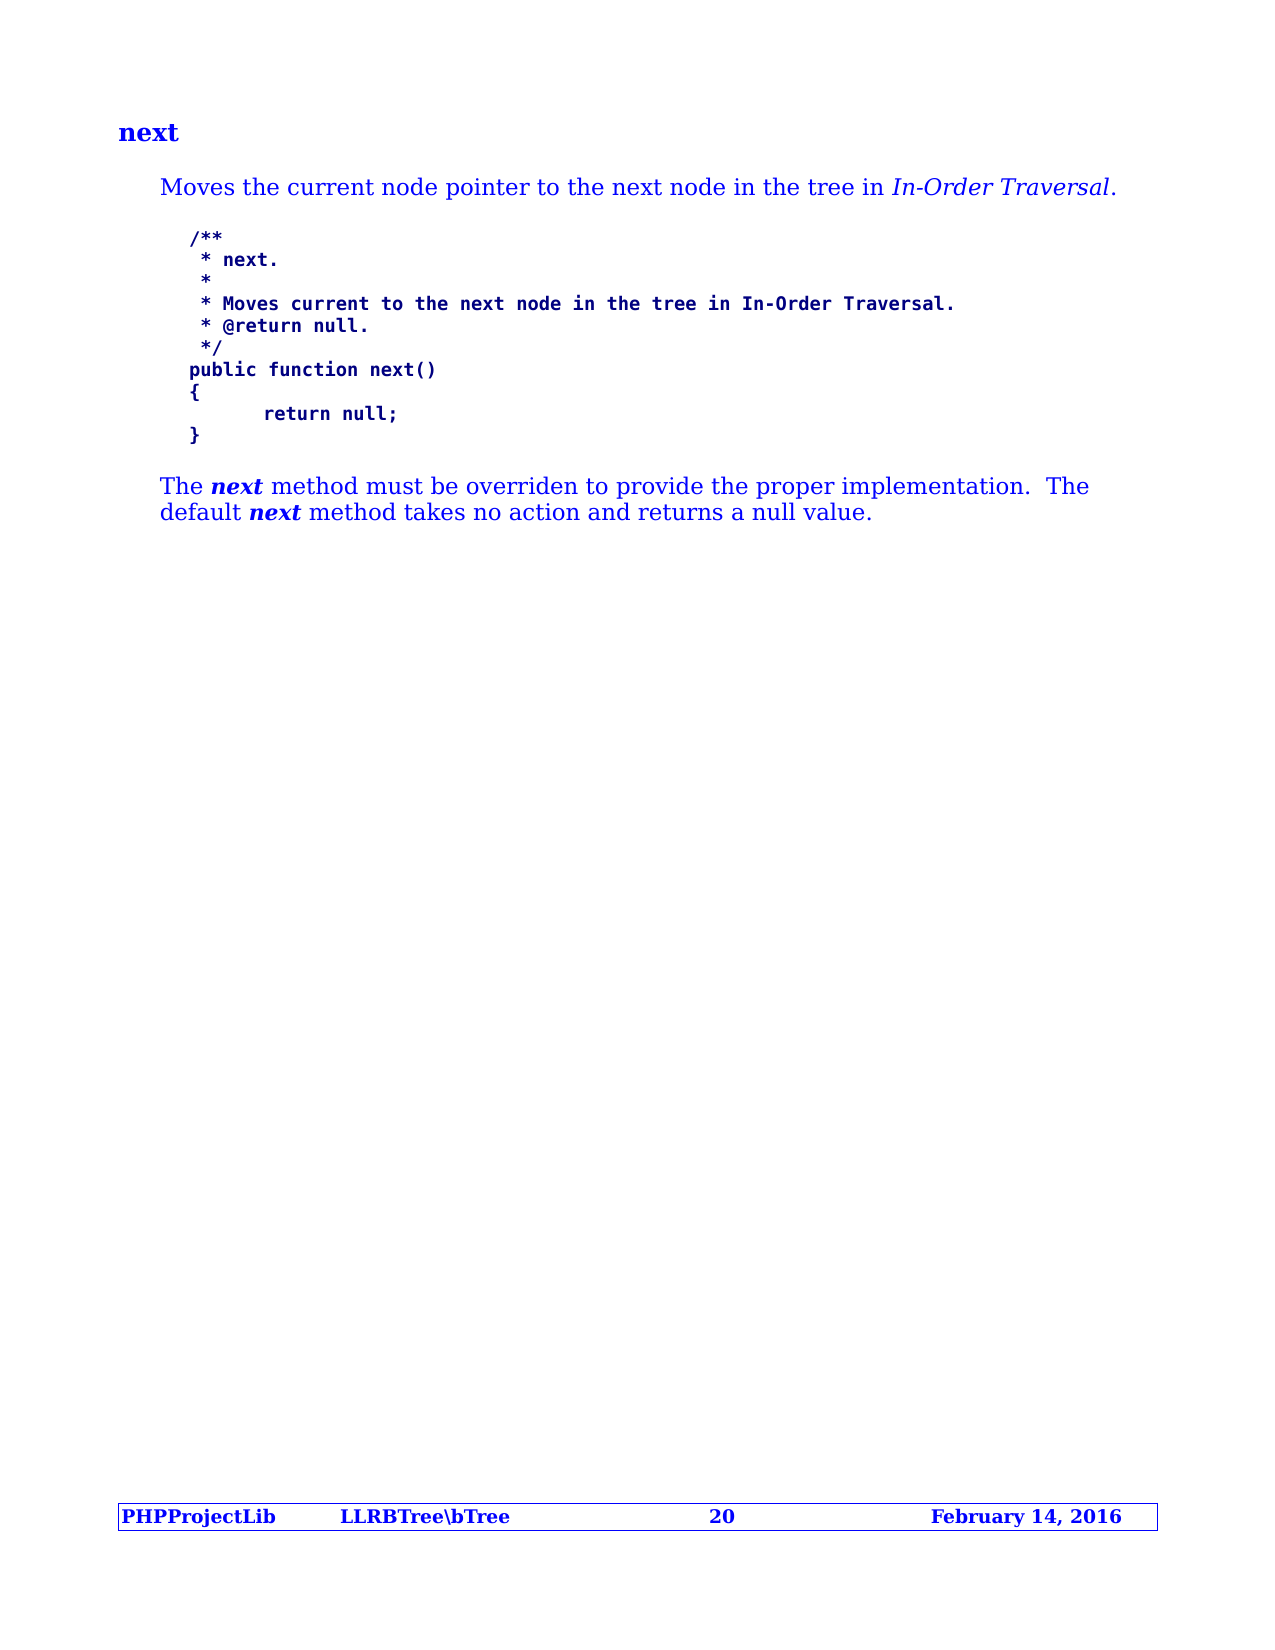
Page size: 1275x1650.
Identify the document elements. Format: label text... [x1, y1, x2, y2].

text The next method must be overriden to provide the proper implementation. The default next method takes no action and returns a null value. [159, 473, 1157, 526]
list * next. [189, 249, 1157, 271]
list { [189, 381, 1157, 402]
list } [189, 424, 1157, 446]
list public function next() [189, 359, 1157, 381]
text Moves the current node pointer to the next node in the tree in In-Order Traversal. [159, 174, 1157, 201]
list return null; [189, 402, 1157, 424]
list * @return null. [189, 315, 1157, 337]
list * Moves current to the next node in the tree in In-Order Traversal. [189, 293, 1157, 315]
list */ [189, 337, 1157, 359]
title next [118, 118, 1157, 147]
list /** [189, 227, 1157, 249]
list * [189, 271, 1157, 293]
